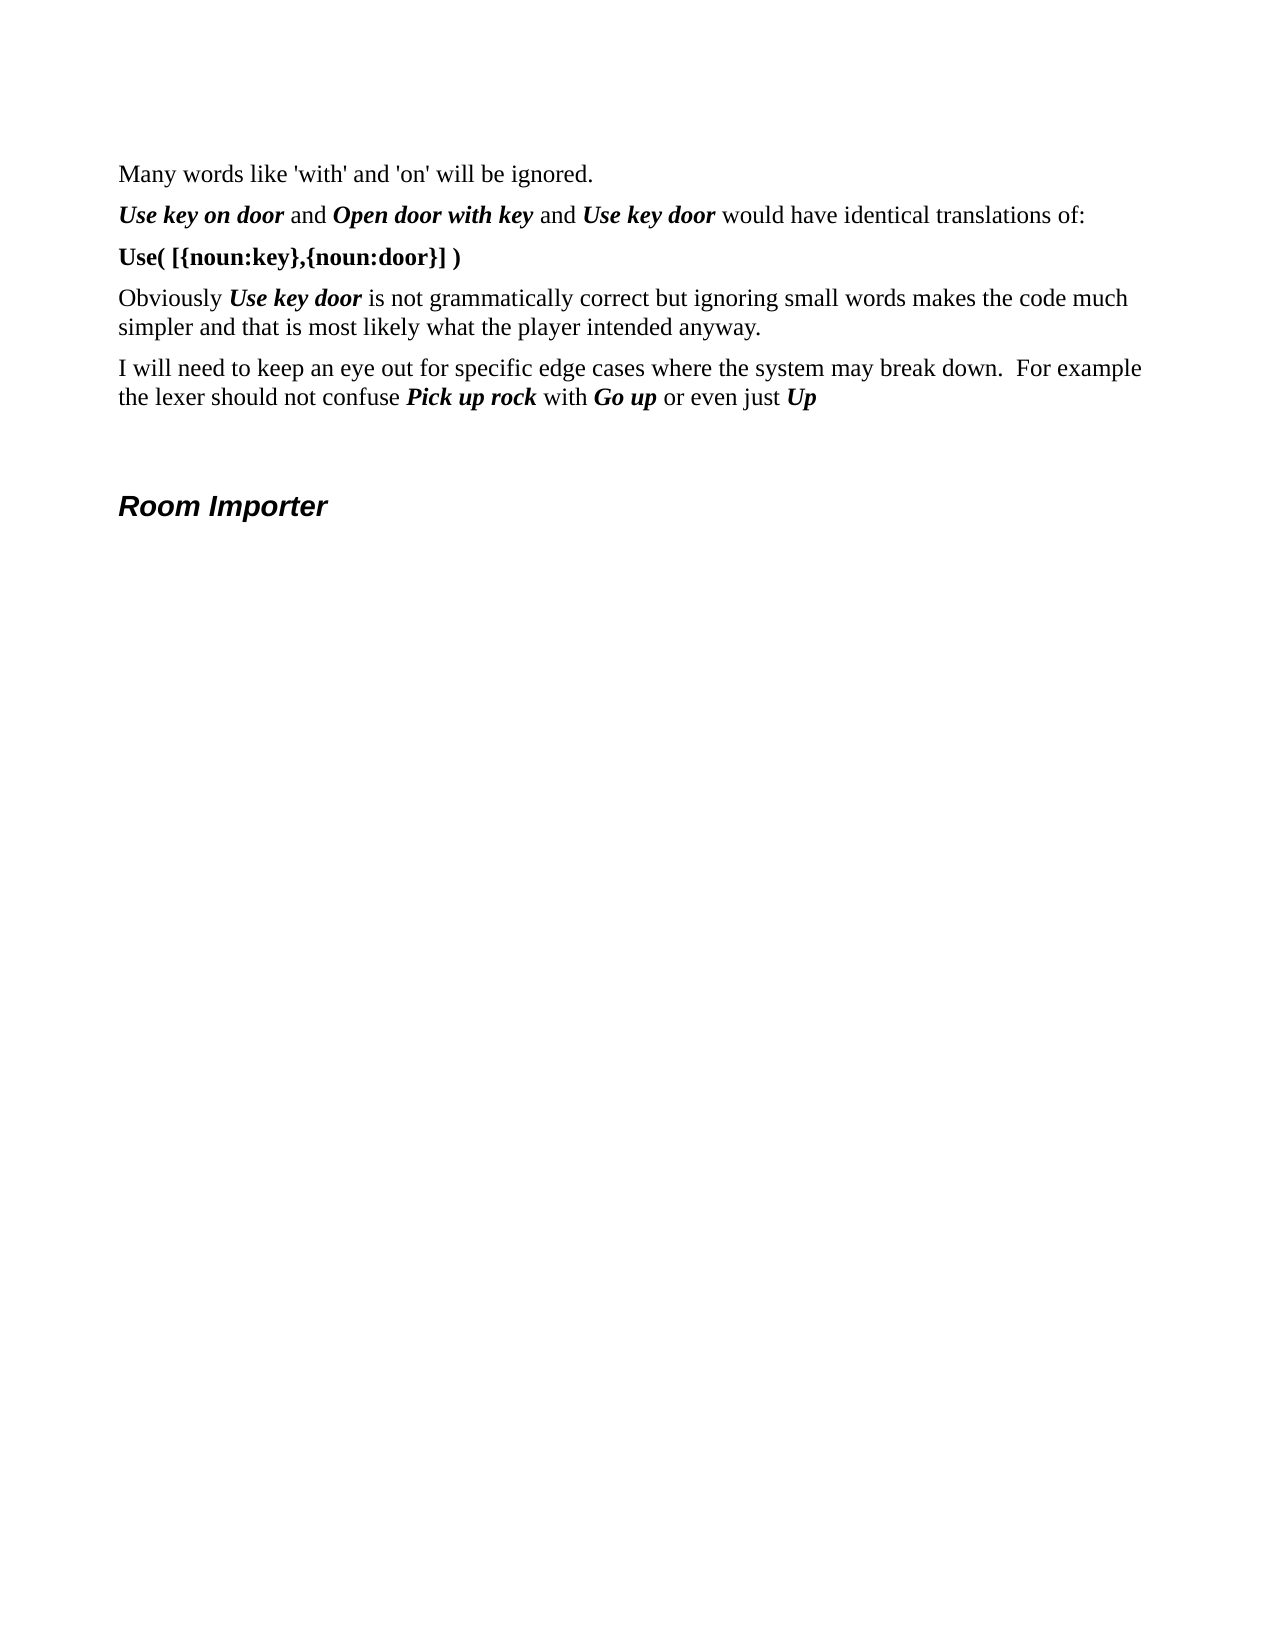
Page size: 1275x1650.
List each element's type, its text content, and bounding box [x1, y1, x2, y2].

text Many words like 'with' and 'on' will be ignored. [118, 159, 1157, 188]
text Use( [{noun:key},{noun:door}] ) [118, 242, 1157, 271]
text Obviously Use key door is not grammatically correct but ignoring small words makes the code much simpler and that is most likely what the player intended anyway. [118, 283, 1157, 341]
text Use key on door and Open door with key and Use key door would have identical translations of: [118, 201, 1157, 229]
subtitle Room Importer [118, 489, 1157, 523]
text I will need to keep an eye out for specific edge cases where the system may break down. For example the lexer should not confuse Pick up rock with Go up or even just Up [118, 353, 1157, 411]
